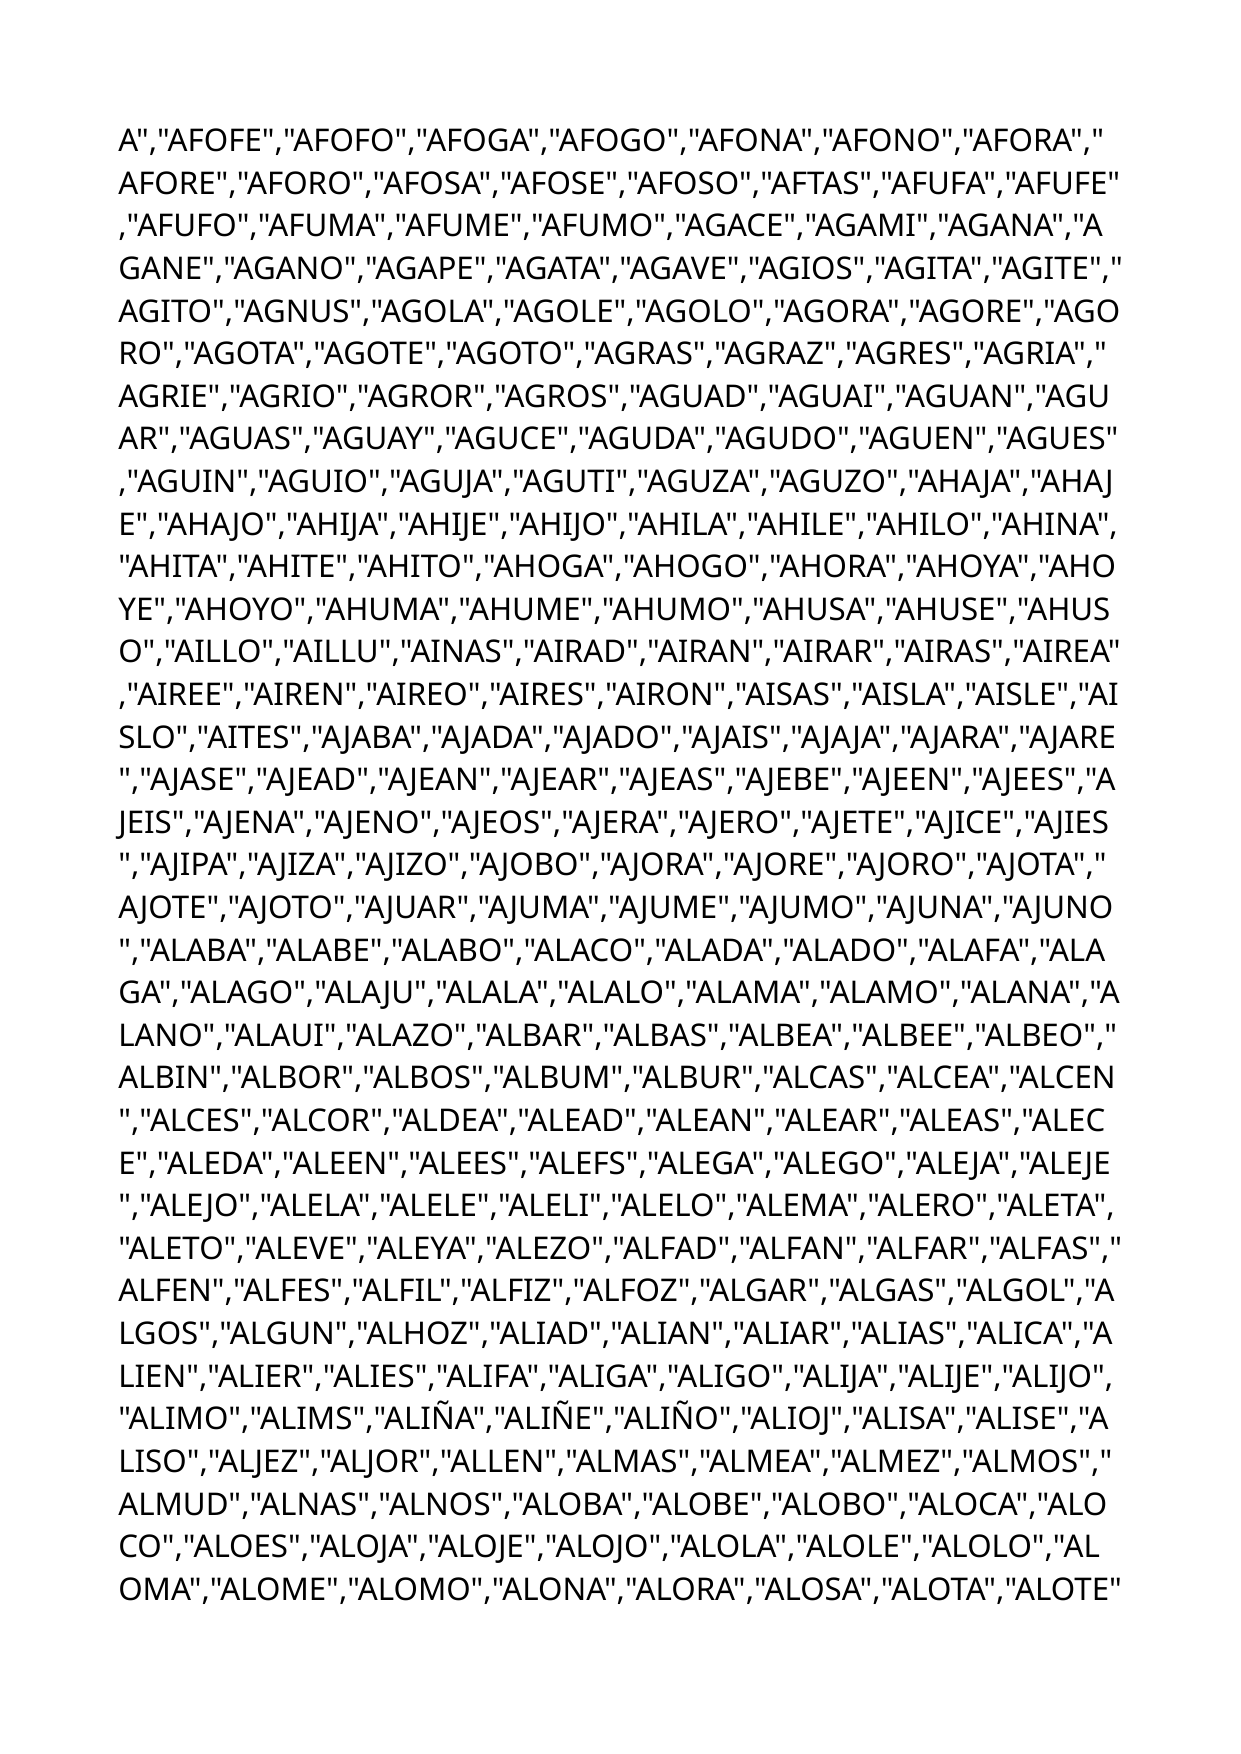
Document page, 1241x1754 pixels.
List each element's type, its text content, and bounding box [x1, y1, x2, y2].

text A","AFOFE","AFOFO","AFOGA","AFOGO","AFONA","AFONO","AFORA","AFORE","AFORO","AFOSA","AFOSE","AFOSO","AFTAS","AFUFA","AFUFE","AFUFO","AFUMA","AFUME","AFUMO","AGACE","AGAMI","AGANA","AGANE","AGANO","AGAPE","AGATA","AGAVE","AGIOS","AGITA","AGITE","AGITO","AGNUS","AGOLA","AGOLE","AGOLO","AGORA","AGORE","AGORO","AGOTA","AGOTE","AGOTO","AGRAS","AGRAZ","AGRES","AGRIA","AGRIE","AGRIO","AGROR","AGROS","AGUAD","AGUAI","AGUAN","AGUAR","AGUAS","AGUAY","AGUCE","AGUDA","AGUDO","AGUEN","AGUES","AGUIN","AGUIO","AGUJA","AGUTI","AGUZA","AGUZO","AHAJA","AHAJE","AHAJO","AHIJA","AHIJE","AHIJO","AHILA","AHILE","AHILO","AHINA","AHITA","AHITE","AHITO","AHOGA","AHOGO","AHORA","AHOYA","AHOYE","AHOYO","AHUMA","AHUME","AHUMO","AHUSA","AHUSE","AHUSO","AILLO","AILLU","AINAS","AIRAD","AIRAN","AIRAR","AIRAS","AIREA","AIREE","AIREN","AIREO","AIRES","AIRON","AISAS","AISLA","AISLE","AISLO","AITES","AJABA","AJADA","AJADO","AJAIS","AJAJA","AJARA","AJARE","AJASE","AJEAD","AJEAN","AJEAR","AJEAS","AJEBE","AJEEN","AJEES","AJEIS","AJENA","AJENO","AJEOS","AJERA","AJERO","AJETE","AJICE","AJIES","AJIPA","AJIZA","AJIZO","AJOBO","AJORA","AJORE","AJORO","AJOTA","AJOTE","AJOTO","AJUAR","AJUMA","AJUME","AJUMO","AJUNA","AJUNO","ALABA","ALABE","ALABO","ALACO","ALADA","ALADO","ALAFA","ALAGA","ALAGO","ALAJU","ALALA","ALALO","ALAMA","ALAMO","ALANA","ALANO","ALAUI","ALAZO","ALBAR","ALBAS","ALBEA","ALBEE","ALBEO","ALBIN","ALBOR","ALBOS","ALBUM","ALBUR","ALCAS","ALCEA","ALCEN","ALCES","ALCOR","ALDEA","ALEAD","ALEAN","ALEAR","ALEAS","ALECE","ALEDA","ALEEN","ALEES","ALEFS","ALEGA","ALEGO","ALEJA","ALEJE","ALEJO","ALELA","ALELE","ALELI","ALELO","ALEMA","ALERO","ALETA","ALETO","ALEVE","ALEYA","ALEZO","ALFAD","ALFAN","ALFAR","ALFAS","ALFEN","ALFES","ALFIL","ALFIZ","ALFOZ","ALGAR","ALGAS","ALGOL","ALGOS","ALGUN","ALHOZ","ALIAD","ALIAN","ALIAR","ALIAS","ALICA","ALIEN","ALIER","ALIES","ALIFA","ALIGA","ALIGO","ALIJA","ALIJE","ALIJO","ALIMO","ALIMS","ALIÑA","ALIÑE","ALIÑO","ALIOJ","ALISA","ALISE","ALISO","ALJEZ","ALJOR","ALLEN","ALMAS","ALMEA","ALMEZ","ALMOS","ALMUD","ALNAS","ALNOS","ALOBA","ALOBE","ALOBO","ALOCA","ALOCO","ALOES","ALOJA","ALOJE","ALOJO","ALOLA","ALOLE","ALOLO","ALOMA","ALOME","ALOMO","ALONA","ALORA","ALOSA","ALOTA","ALOTE" [118, 118, 1122, 1609]
